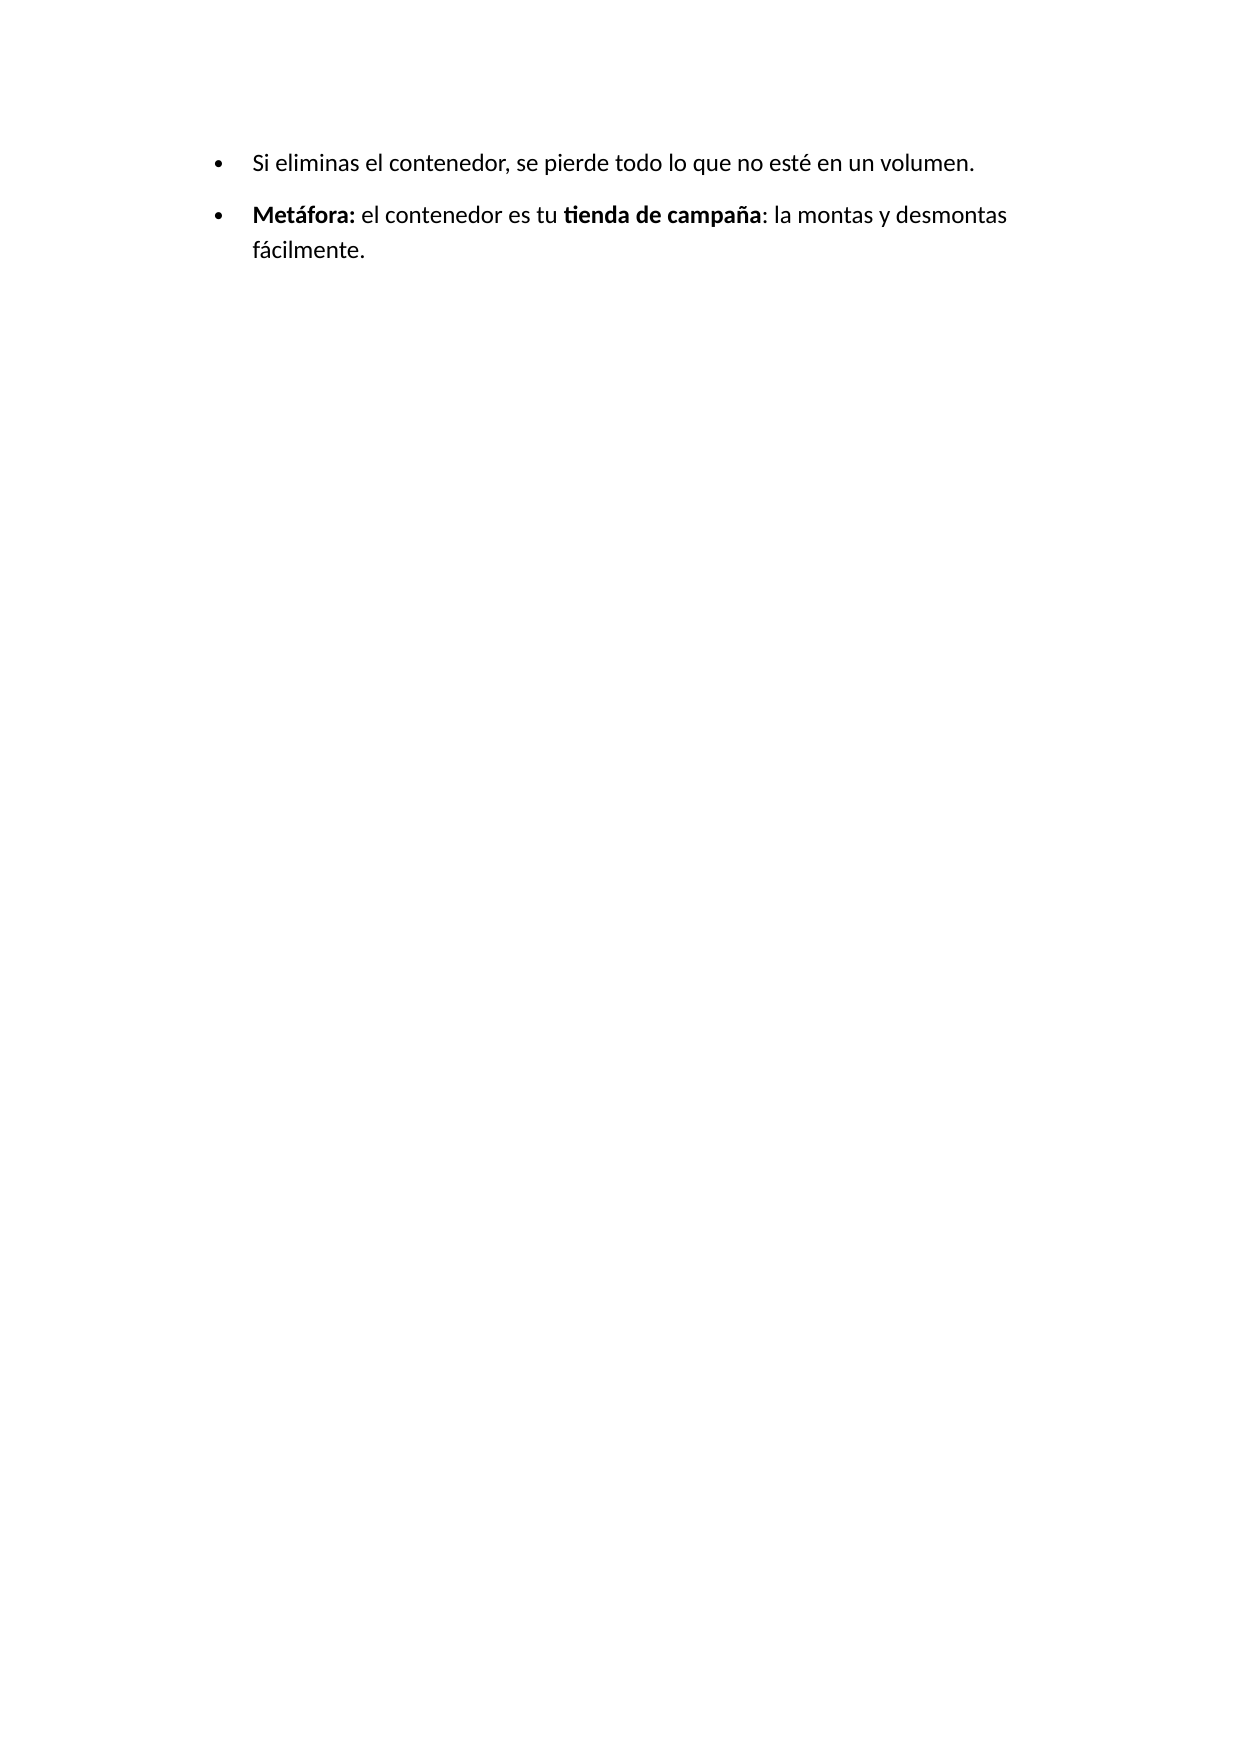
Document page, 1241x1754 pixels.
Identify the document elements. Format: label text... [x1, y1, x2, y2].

list Metáfora: el contenedor es tu tienda de campaña: la montas y desmontas fácilmente. [215, 199, 1063, 265]
list Si eliminas el contenedor, se pierde todo lo que no esté en un volumen. [215, 148, 1063, 178]
